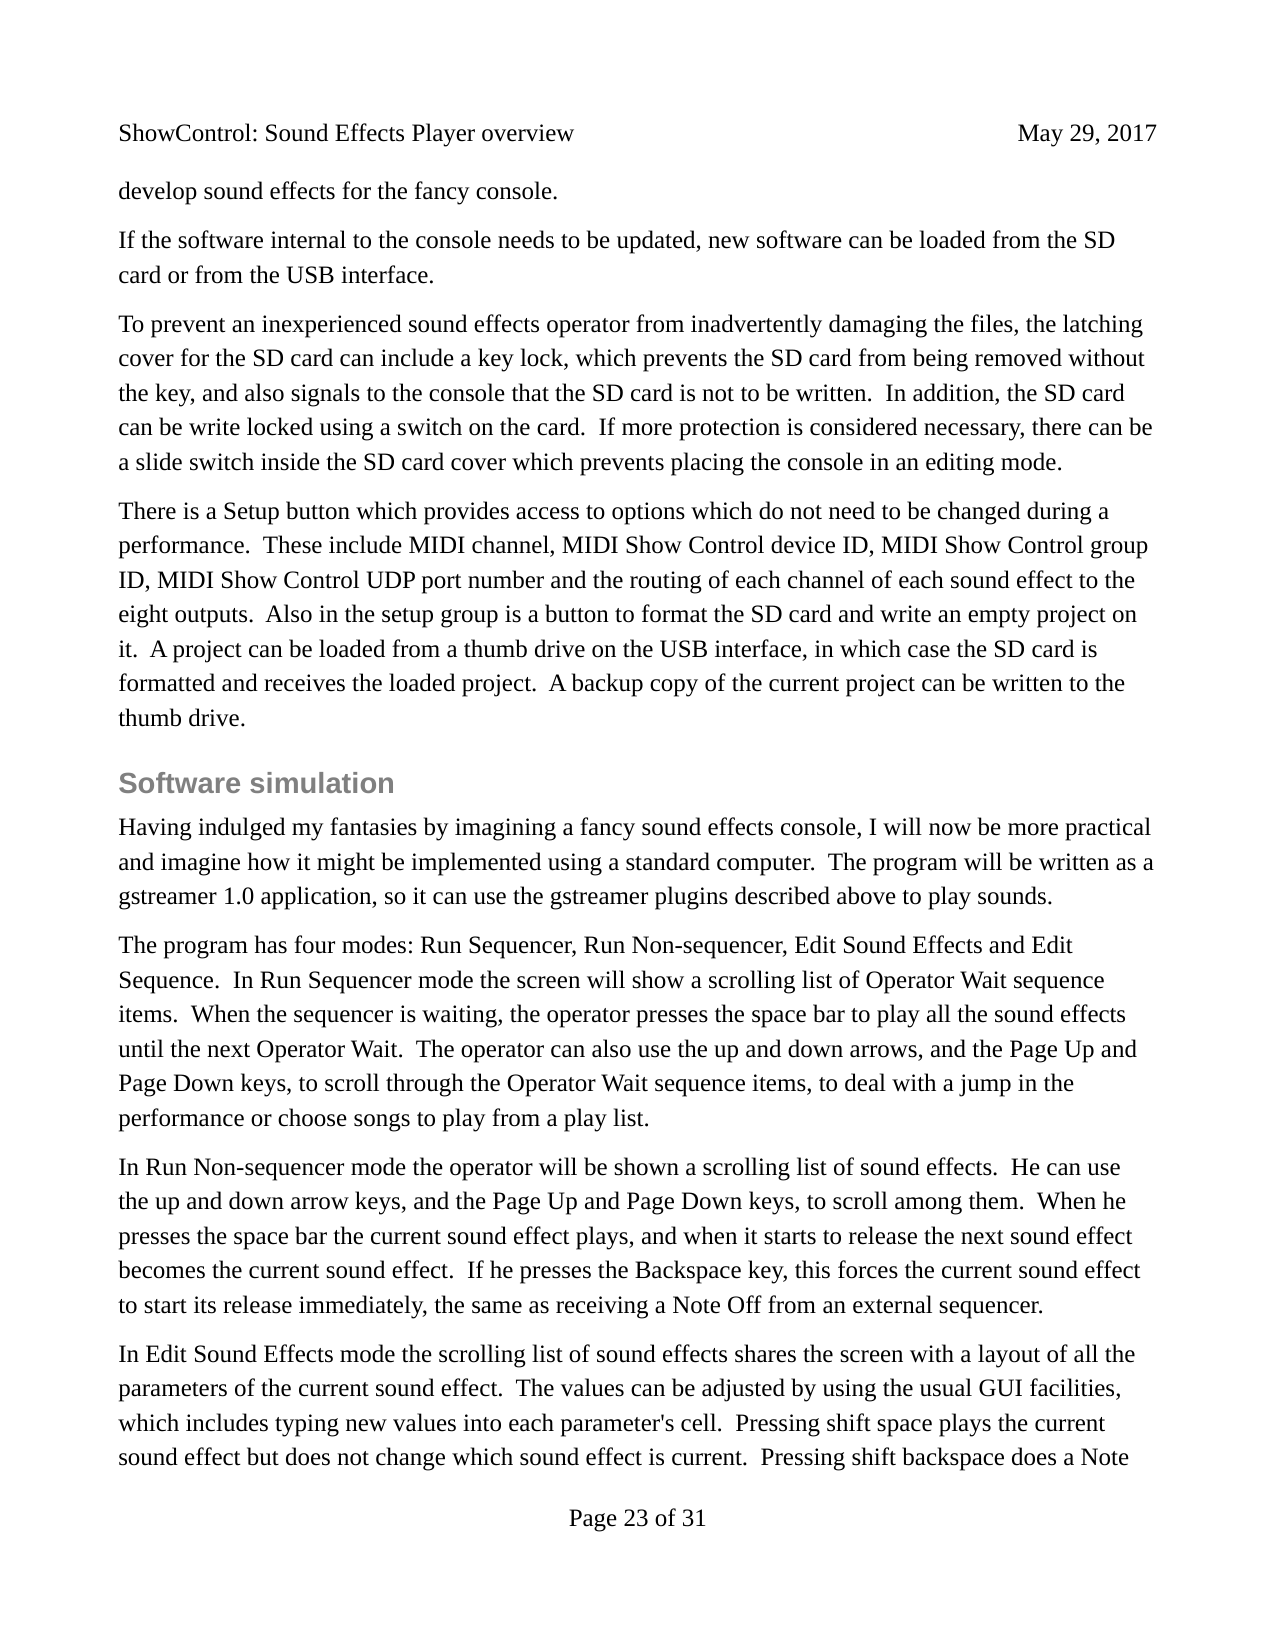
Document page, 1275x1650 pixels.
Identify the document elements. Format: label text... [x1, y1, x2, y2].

text In Run Non-sequencer mode the operator will be shown a scrolling list of sound effects. He can use the up and down arrow keys, and the Page Up and Page Down keys, to scroll among them. When he presses the space bar the current sound effect plays, and when it starts to release the next sound effect becomes the current sound effect. If he presses the Backspace key, this forces the current sound effect to start its release immediately, the same as receiving a Note Off from an external sequencer. [118, 1152, 1157, 1319]
text develop sound effects for the fancy console. [118, 176, 1157, 205]
text The program has four modes: Run Sequencer, Run Non-sequencer, Edit Sound Effects and Edit Sequence. In Run Sequencer mode the screen will show a scrolling list of Operator Wait sequence items. When the sequencer is waiting, the operator presses the space bar to play all the sound effects until the next Operator Wait. The operator can also use the up and down arrows, and the Page Up and Page Down keys, to scroll through the Operator Wait sequence items, to deal with a jump in the performance or choose songs to play from a play list. [118, 931, 1157, 1132]
text Having indulged my fantasies by imagining a fancy sound effects console, I will now be more practical and imagine how it might be implemented using a standard computer. The program will be written as a gstreamer 1.0 application, so it can use the gstreamer plugins described above to play sounds. [118, 812, 1157, 910]
subtitle Software simulation [118, 766, 1157, 800]
text To prevent an inexperienced sound effects operator from inadvertently damaging the files, the latching cover for the SD card can include a key lock, which prevents the SD card from being removed without the key, and also signals to the console that the SD card is not to be written. In addition, the SD card can be write locked using a switch on the card. If more protection is considered necessary, there can be a slide switch inside the SD card cover which prevents placing the console in an editing mode. [118, 309, 1157, 476]
text If the software internal to the console needs to be updated, new software can be loaded from the SD card or from the USB interface. [118, 225, 1157, 289]
text In Edit Sound Effects mode the scrolling list of sound effects shares the screen with a layout of all the parameters of the current sound effect. The values can be adjusted by using the usual GUI facilities, which includes typing new values into each parameter's cell. Pressing shift space plays the current sound effect but does not change which sound effect is current. Pressing shift backspace does a Note [118, 1339, 1157, 1471]
text There is a Setup button which provides access to options which do not need to be changed during a performance. These include MIDI channel, MIDI Show Control device ID, MIDI Show Control group ID, MIDI Show Control UDP port number and the routing of each channel of each sound effect to the eight outputs. Also in the setup group is a button to format the SD card and write an empty project on it. A project can be loaded from a thumb drive on the USB interface, in which case the SD card is formatted and receives the loaded project. A backup copy of the current project can be written to the thumb drive. [118, 496, 1157, 732]
